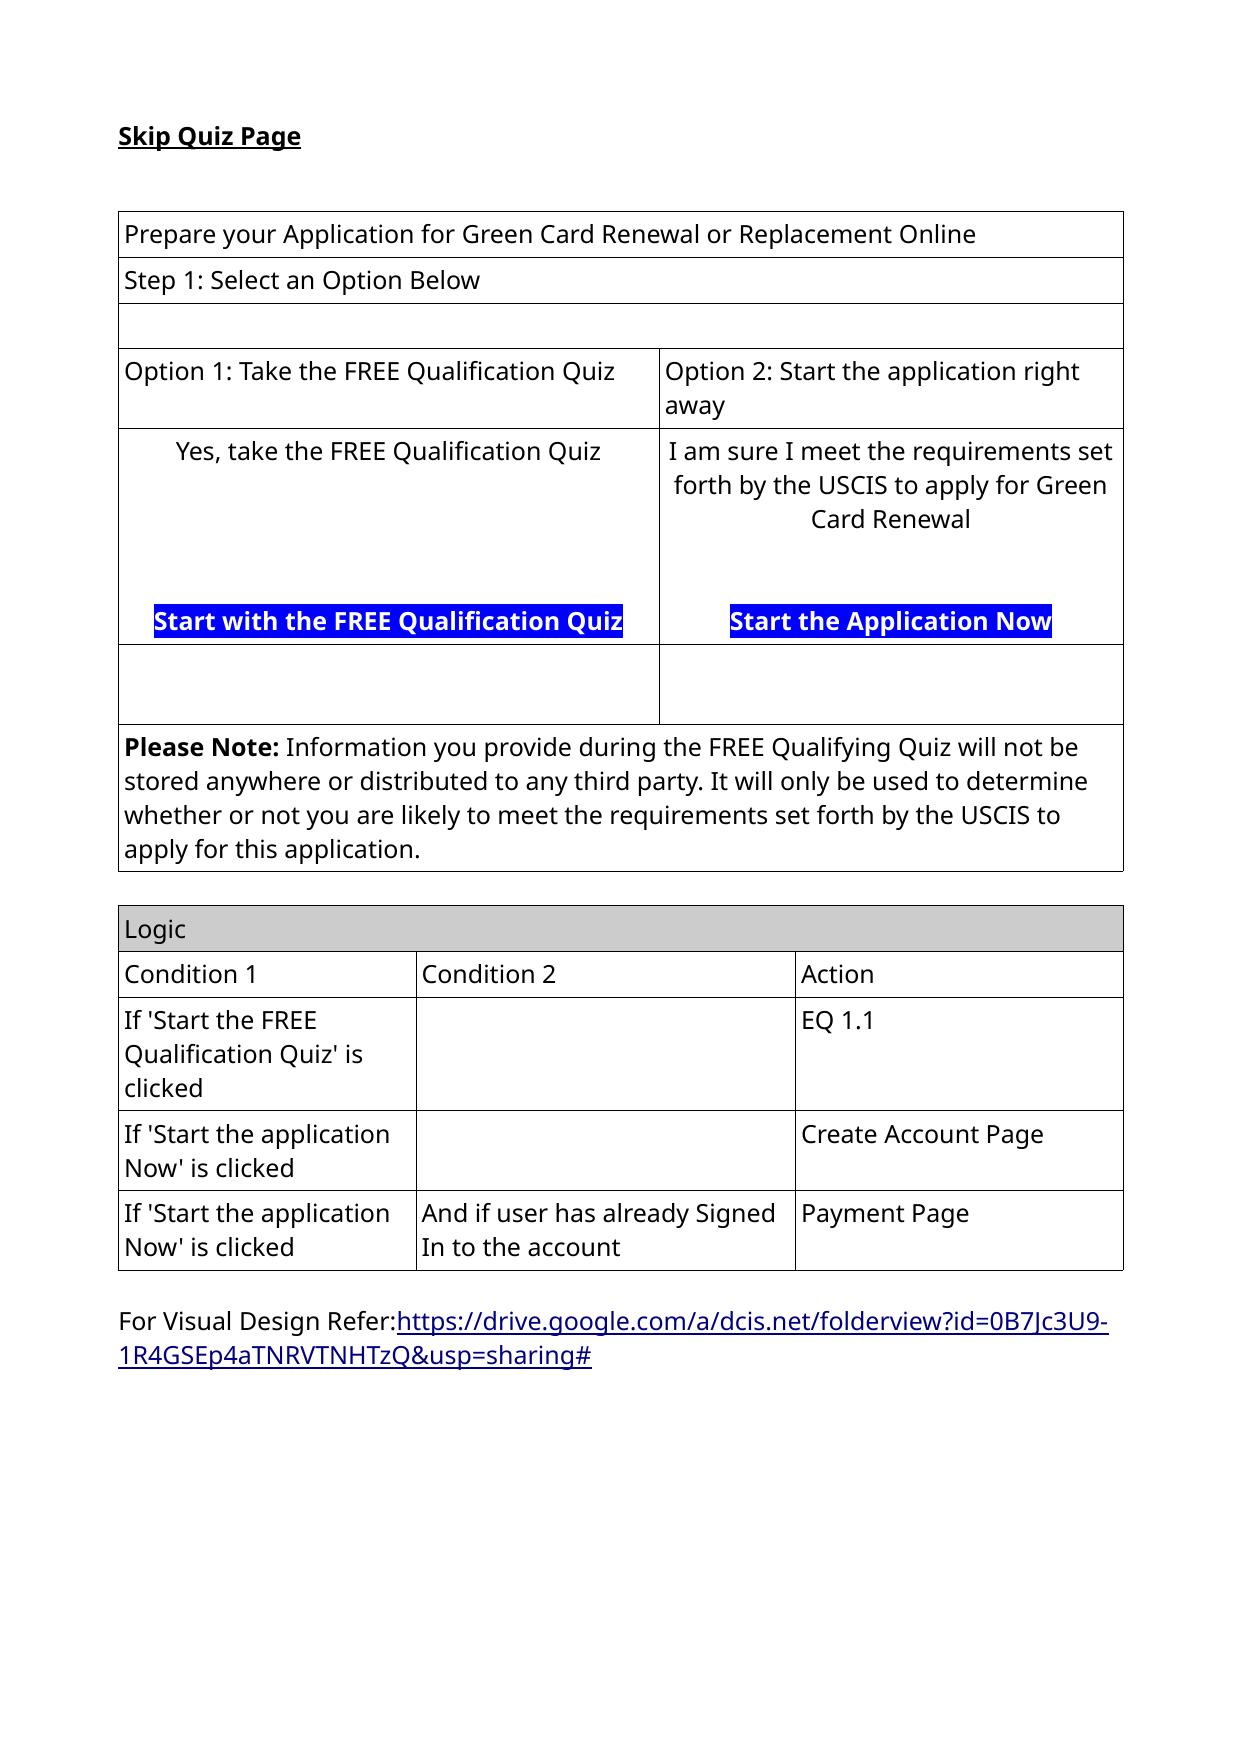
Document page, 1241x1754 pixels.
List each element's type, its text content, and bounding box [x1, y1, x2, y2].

table_cell Option 1: Take the FREE Qualification Quiz [119, 349, 659, 428]
table_cell If 'Start the application Now' is clicked [119, 1111, 416, 1190]
table_cell [660, 645, 1123, 723]
table_header Logic [119, 906, 1123, 951]
table_cell If 'Start the FREE Qualification Quiz' is clicked [119, 998, 416, 1110]
text Skip Quiz Page [118, 118, 1122, 152]
table_cell [119, 645, 659, 723]
table_cell And if user has already Signed In to the account [417, 1191, 795, 1270]
table_cell Create Account Page [796, 1111, 1123, 1190]
table_cell Condition 2 [417, 952, 795, 997]
table_cell EQ 1.1 [796, 998, 1123, 1110]
table_cell [417, 1111, 795, 1190]
table_cell [119, 304, 1123, 348]
table_cell Condition 1 [119, 952, 416, 997]
table_cell Action [796, 952, 1123, 997]
table_header Prepare your Application for Green Card Renewal or Replacement Online [119, 212, 1123, 257]
table_cell Option 2: Start the application right away [660, 349, 1123, 428]
text For Visual Design Refer:https://drive.google.com/a/dcis.net/folderview?id=0B7Jc3U9-1R4GSEp4aTNRVTNHTzQ&usp=sharing# [118, 1304, 1122, 1372]
table_cell If 'Start the application Now' is clicked [119, 1191, 416, 1270]
table_cell Yes, take the FREE Qualification Quiz Start with the FREE Qualification Quiz [119, 429, 659, 644]
table_cell Payment Page [796, 1191, 1123, 1270]
table_cell [417, 998, 795, 1110]
table_cell I am sure I meet the requirements set forth by the USCIS to apply for Green Card Renewal Start the Application Now [660, 429, 1123, 644]
table_cell Step 1: Select an Option Below [119, 258, 1123, 302]
table_cell Please Note: Information you provide during the FREE Qualifying Quiz will not be stored anywhere or distributed to any third party. It will only be used to determine whether or not you are likely to meet the requirements set forth by the USCIS to apply for this application. [119, 725, 1123, 871]
